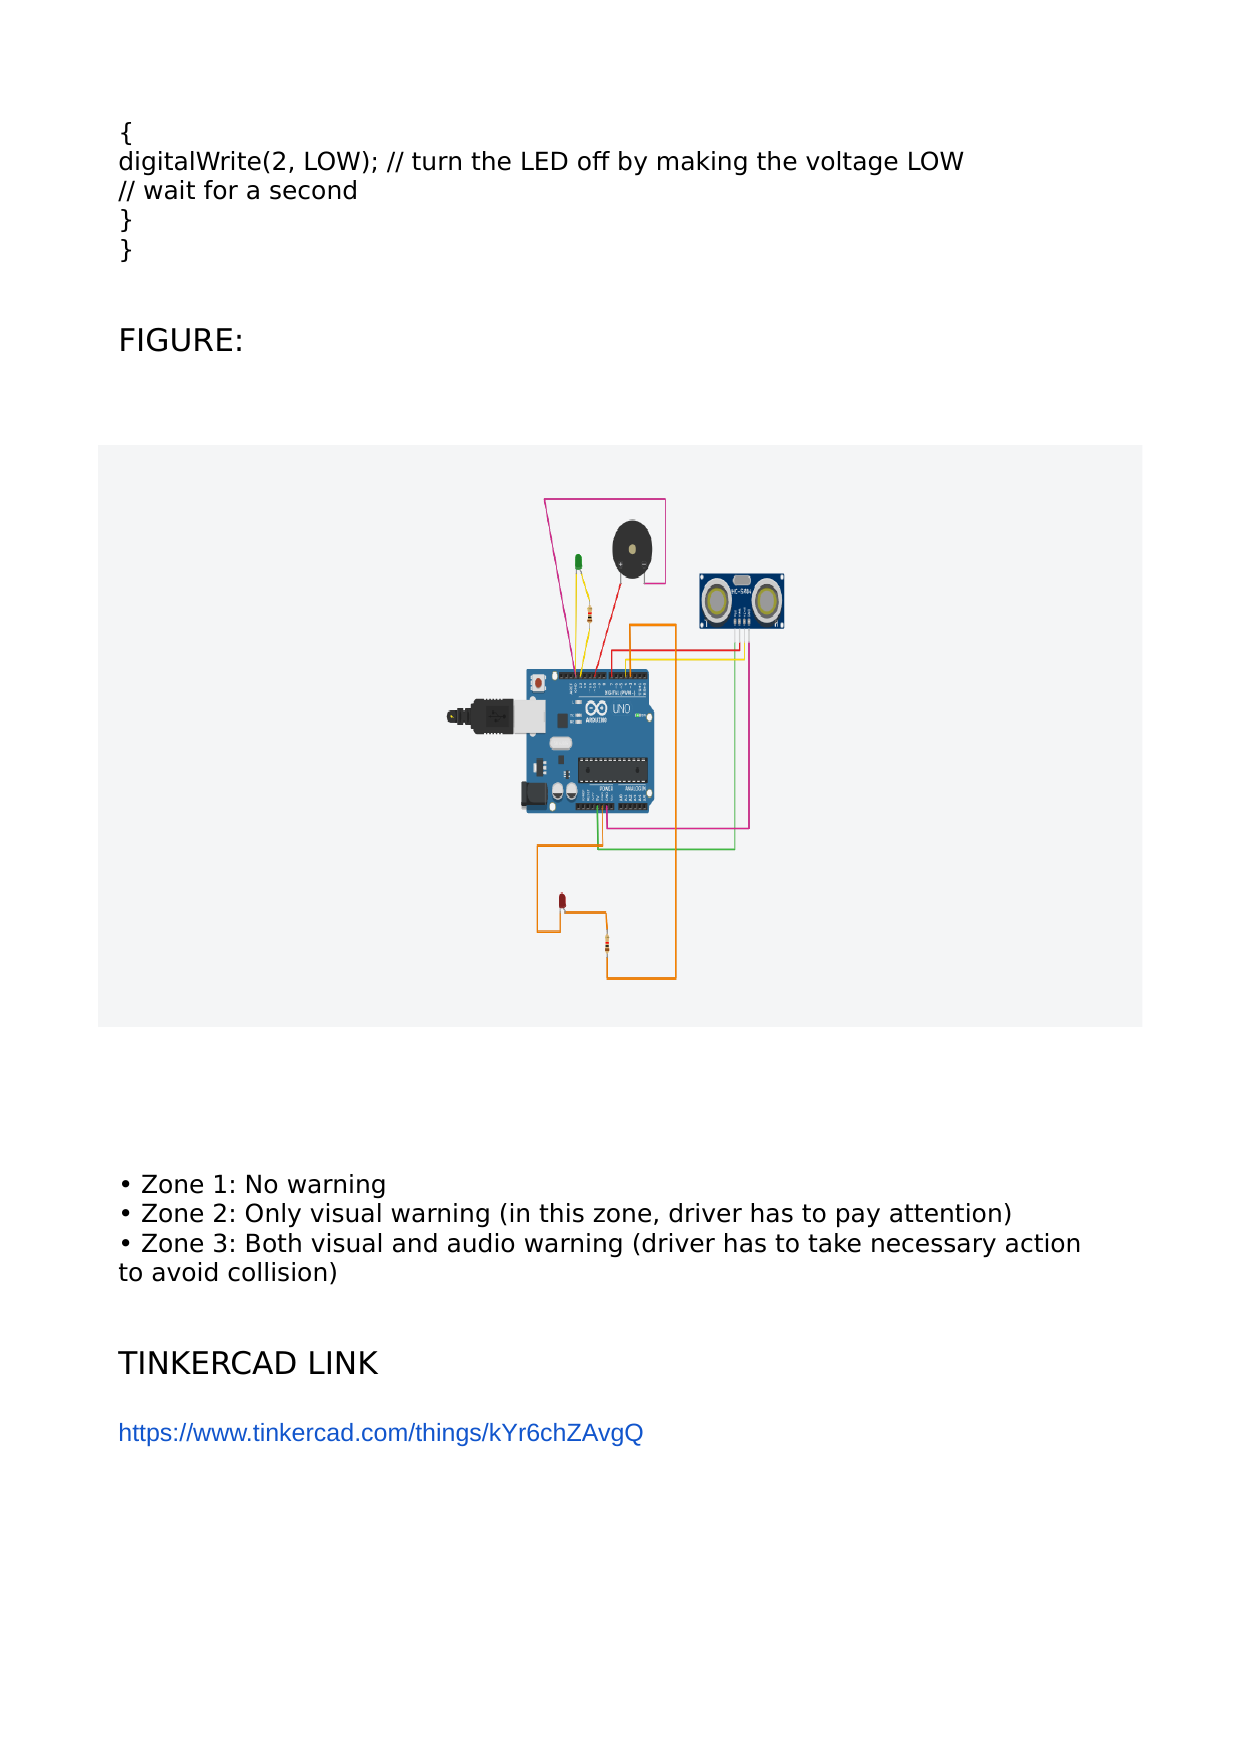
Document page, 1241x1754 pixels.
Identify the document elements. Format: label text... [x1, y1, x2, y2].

text // wait for a second [118, 176, 1122, 206]
text } [118, 206, 1122, 235]
text • Zone 1: No warning [118, 1171, 1122, 1200]
text • Zone 2: Only visual warning (in this zone, driver has to pay attention) [118, 1200, 1122, 1229]
text https://www.tinkercad.com/things/kYr6chZAvgQ [118, 1418, 1122, 1447]
text } [118, 235, 1122, 264]
text • Zone 3: Both visual and audio warning (driver has to take necessary action [118, 1229, 1122, 1258]
text { [118, 118, 1122, 147]
picture [98, 445, 1143, 1027]
text digitalWrite(2, LOW); // turn the LED off by making the voltage LOW [118, 147, 1122, 176]
text FIGURE: [118, 322, 1122, 359]
text to avoid collision) [118, 1258, 1122, 1287]
text TINKERCAD LINK [118, 1346, 1122, 1382]
